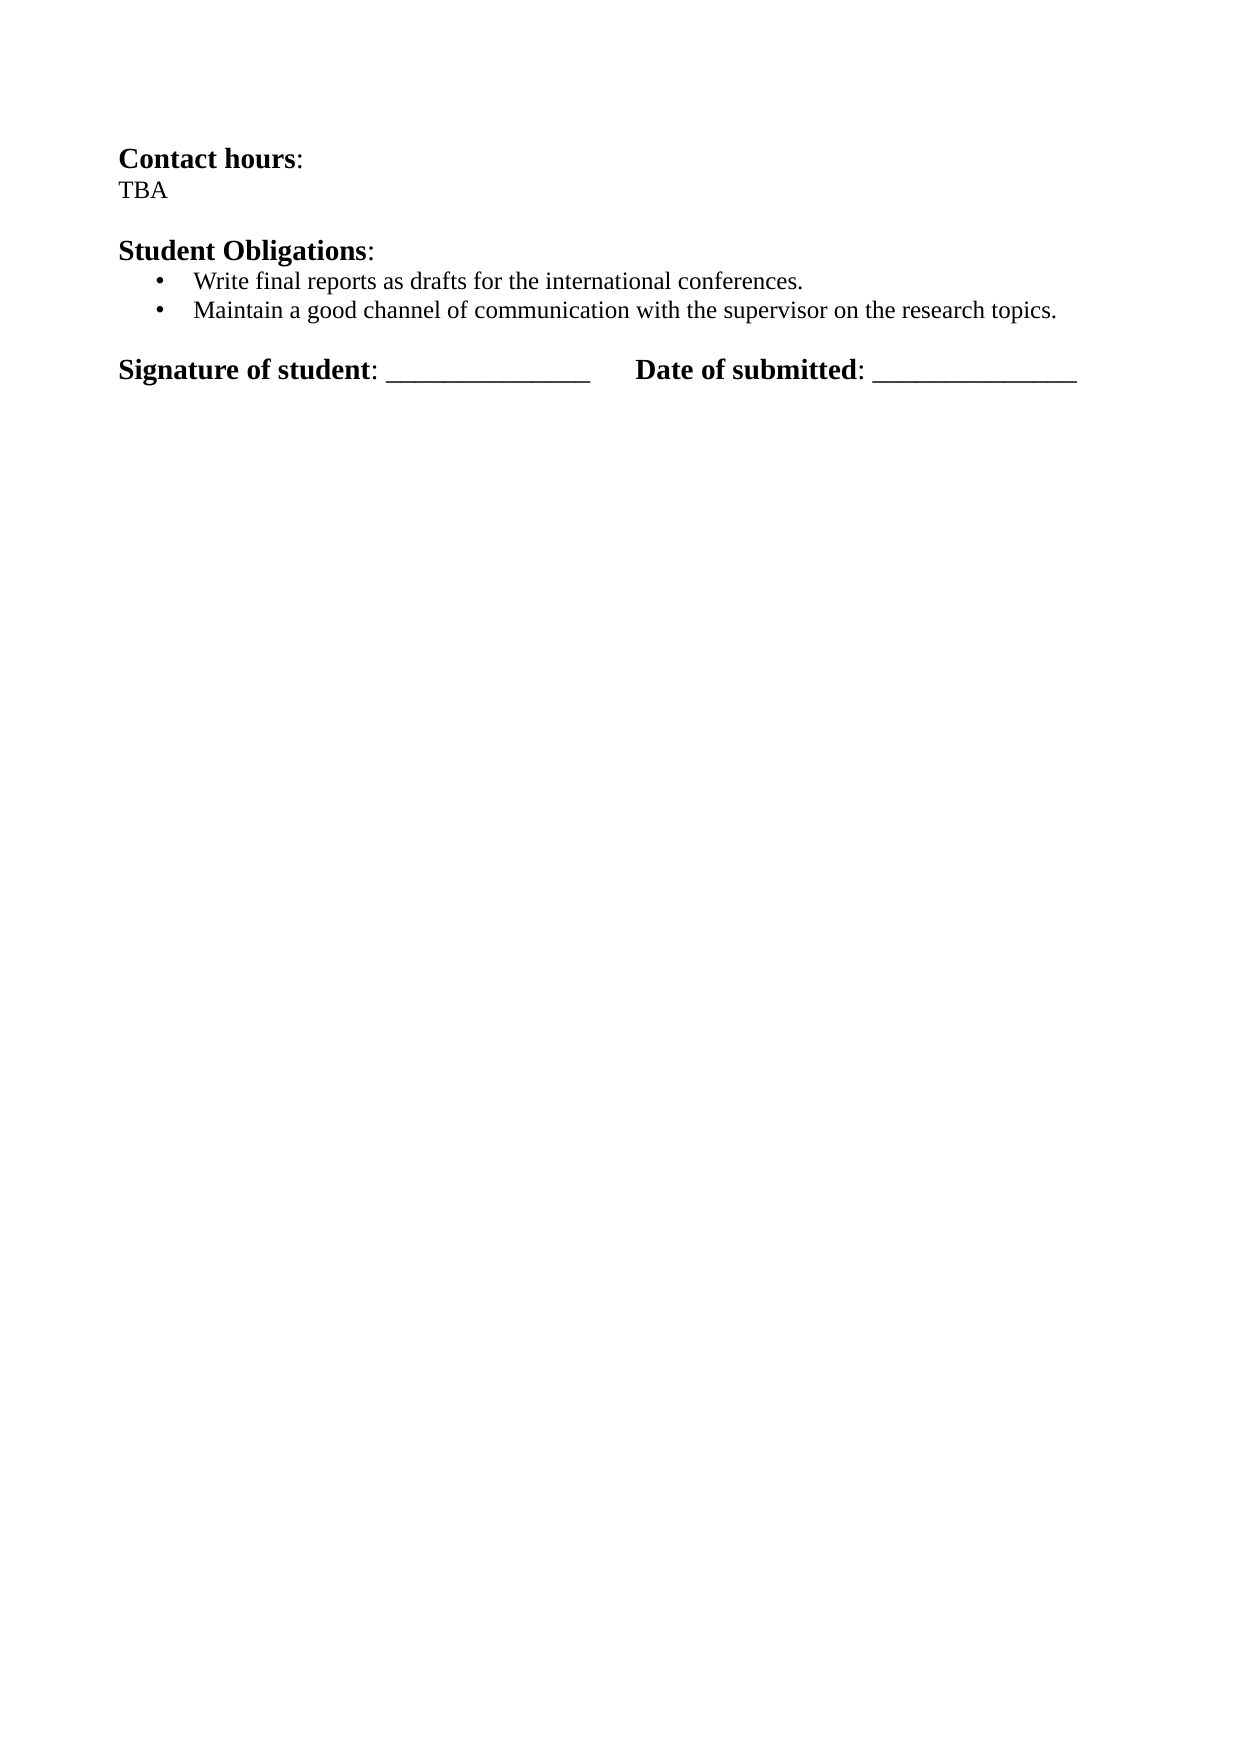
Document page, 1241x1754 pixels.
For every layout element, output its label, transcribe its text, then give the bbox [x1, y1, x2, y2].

text Student Obligations: [118, 233, 1122, 266]
text Contact hours: [118, 142, 1122, 175]
list Write final reports as drafts for the international conferences. [156, 266, 1122, 295]
text Signature of student: ______________ Date of submitted: ______________ [118, 352, 1122, 386]
list Maintain a good channel of communication with the supervisor on the research topics. [156, 295, 1122, 324]
text TBA [118, 175, 1122, 204]
